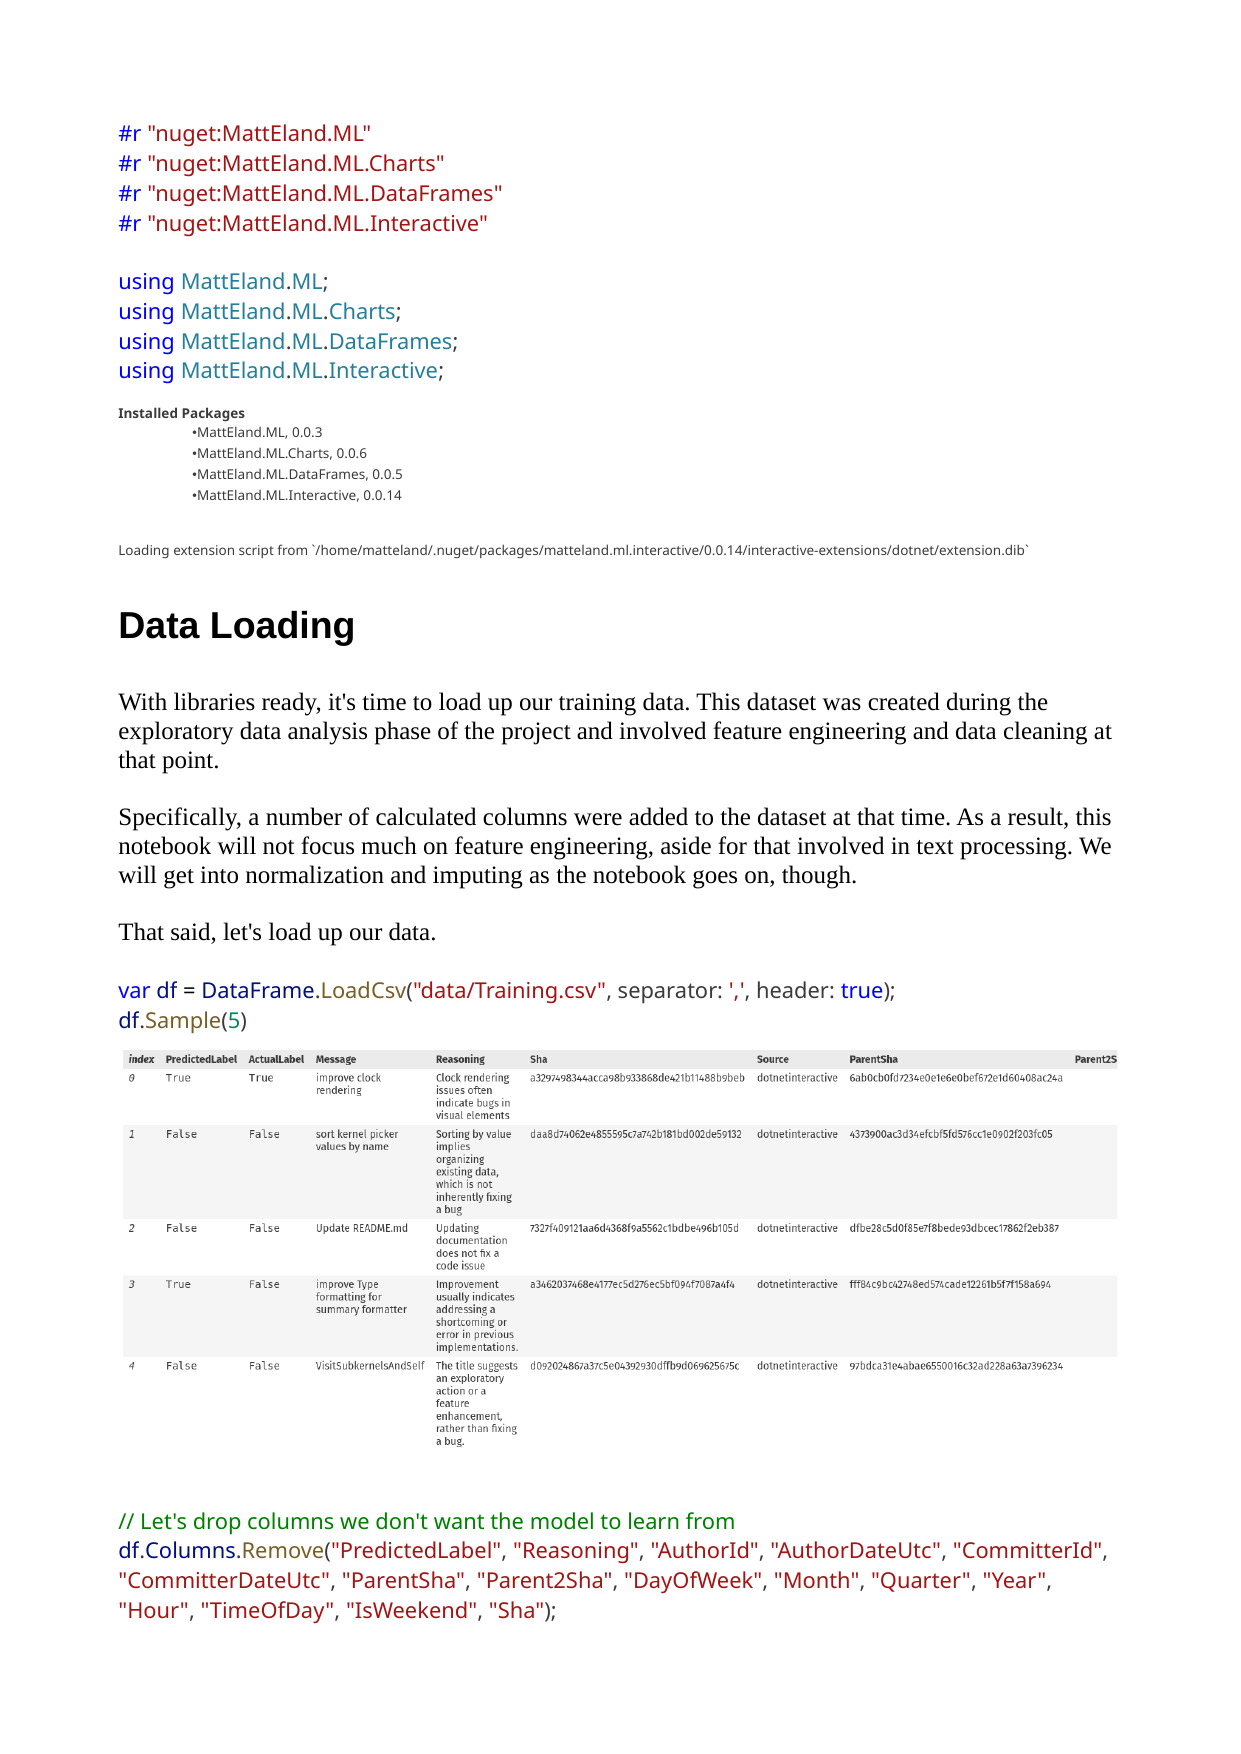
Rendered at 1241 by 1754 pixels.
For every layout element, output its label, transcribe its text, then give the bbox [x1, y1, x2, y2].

text #r "nuget:MattEland.ML.DataFrames" [118, 178, 1122, 207]
text [118, 1449, 1122, 1477]
text var df = DataFrame.LoadCsv("data/Training.csv", separator: ',', header: true); [118, 975, 1122, 1005]
text With libraries ready, it's time to load up our training data. This dataset was created during the exploratory data analysis phase of the project and involved feature engineering and data cleaning at that point. [118, 687, 1122, 774]
text #r "nuget:MattEland.ML" [118, 118, 1122, 148]
subtitle Data Loading [118, 603, 1122, 646]
text #r "nuget:MattEland.ML.Charts" [118, 148, 1122, 178]
list MattEland.ML.Interactive, 0.0.14 [118, 486, 1122, 505]
text That said, let's load up our data. [118, 917, 1122, 975]
text Installed Packages [118, 404, 1122, 423]
text using MattEland.ML; [118, 266, 1122, 296]
text Specifically, a number of calculated columns were added to the dataset at that time. As a result, this notebook will not focus much on feature engineering, aside for that involved in text processing. We will get into normalization and imputing as the notebook goes on, though. [118, 802, 1122, 889]
text using MattEland.ML.DataFrames; [118, 326, 1122, 355]
text Loading extension script from `/home/matteland/.nuget/packages/matteland.ml.interactive/0.0.14/interactive-extensions/dotnet/extension.dib` [118, 541, 1122, 559]
text df.Sample(5) [118, 1005, 1122, 1050]
picture [118, 1050, 1123, 1449]
text using MattEland.ML.Interactive; [118, 355, 1122, 385]
text using MattEland.ML.Charts; [118, 296, 1122, 326]
text // Let's drop columns we don't want the model to learn from [118, 1506, 1122, 1535]
list MattEland.ML, 0.0.3 [118, 423, 1122, 441]
list MattEland.ML.Charts, 0.0.6 [118, 444, 1122, 462]
text #r "nuget:MattEland.ML.Interactive" [118, 207, 1122, 237]
list MattEland.ML.DataFrames, 0.0.5 [118, 465, 1122, 483]
text df.Columns.Remove("PredictedLabel", "Reasoning", "AuthorId", "AuthorDateUtc", "CommitterId", "CommitterDateUtc", "ParentSha", "Parent2Sha", "DayOfWeek", "Month", "Quarter", "Year", "Hour", "TimeOfDay", "IsWeekend", "Sha"); [118, 1535, 1122, 1625]
